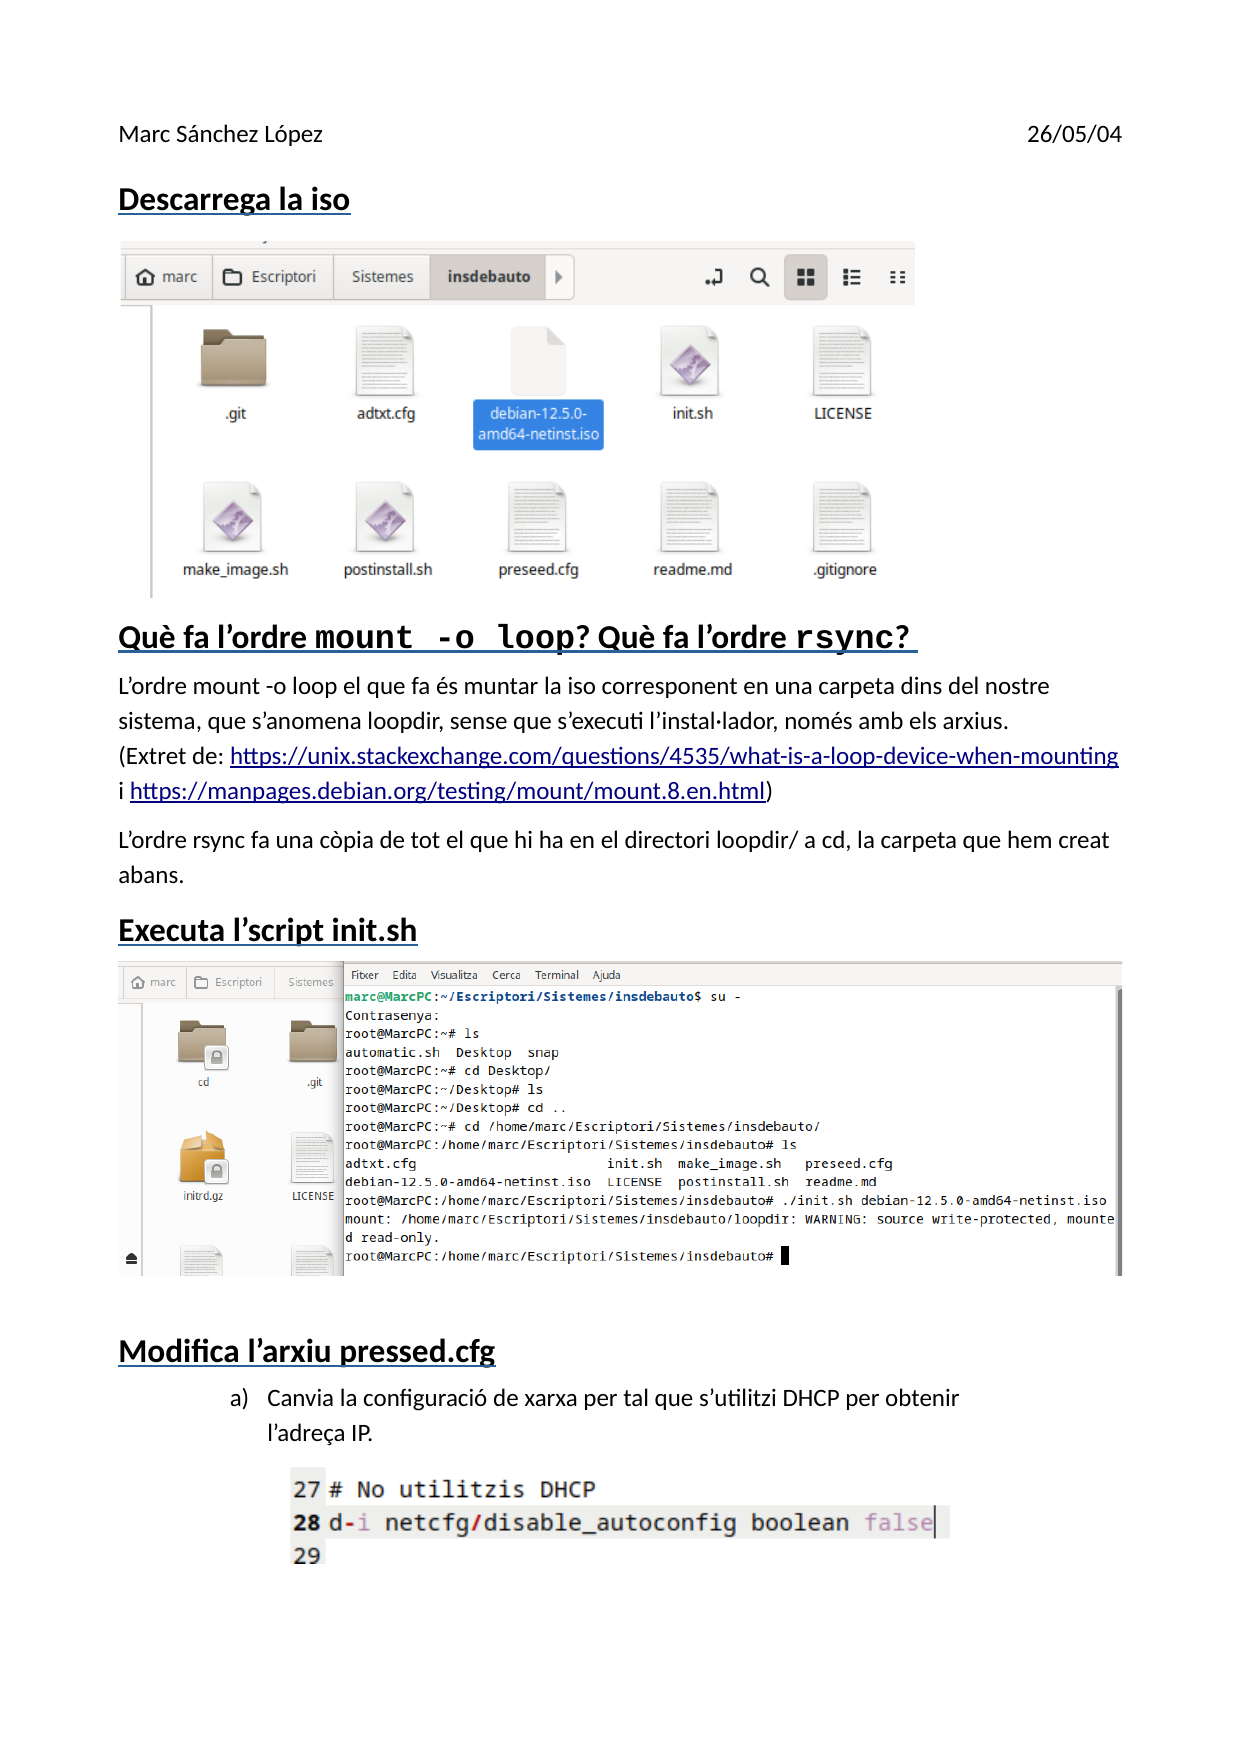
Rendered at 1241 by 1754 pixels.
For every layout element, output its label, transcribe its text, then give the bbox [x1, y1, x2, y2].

subtitle Descarrega la iso [118, 178, 1122, 219]
subtitle Executa l’script init.sh [118, 909, 1122, 950]
subtitle Què fa l’ordre mount -o loop? Què fa l’ordre rsync? [118, 616, 1122, 658]
picture [120, 241, 915, 598]
picture [290, 1467, 950, 1564]
subtitle Modifica l’arxiu pressed.cfg [118, 1330, 1122, 1371]
text L’ordre mount -o loop el que fa és muntar la iso corresponent en una carpeta dins del nostre sistema, que s’anomena loopdir, sense que s’executi l’instal·lador, només amb els arxius. (Extret de: https://unix.stackexchange.com/questions/4535/what-is-a-loop-device-when-mounting i https://manpages.debian.org/testing/mount/mount.8.en.html) [118, 670, 1122, 805]
picture [118, 961, 1123, 1276]
list Canvia la configuració de xarxa per tal que s’utilitzi DHCP per obtenir l’adreça IP. [229, 1382, 1122, 1448]
text L’ordre rsync fa una còpia de tot el que hi ha en el directori loopdir/ a cd, la carpeta que hem creat abans. [118, 824, 1122, 890]
